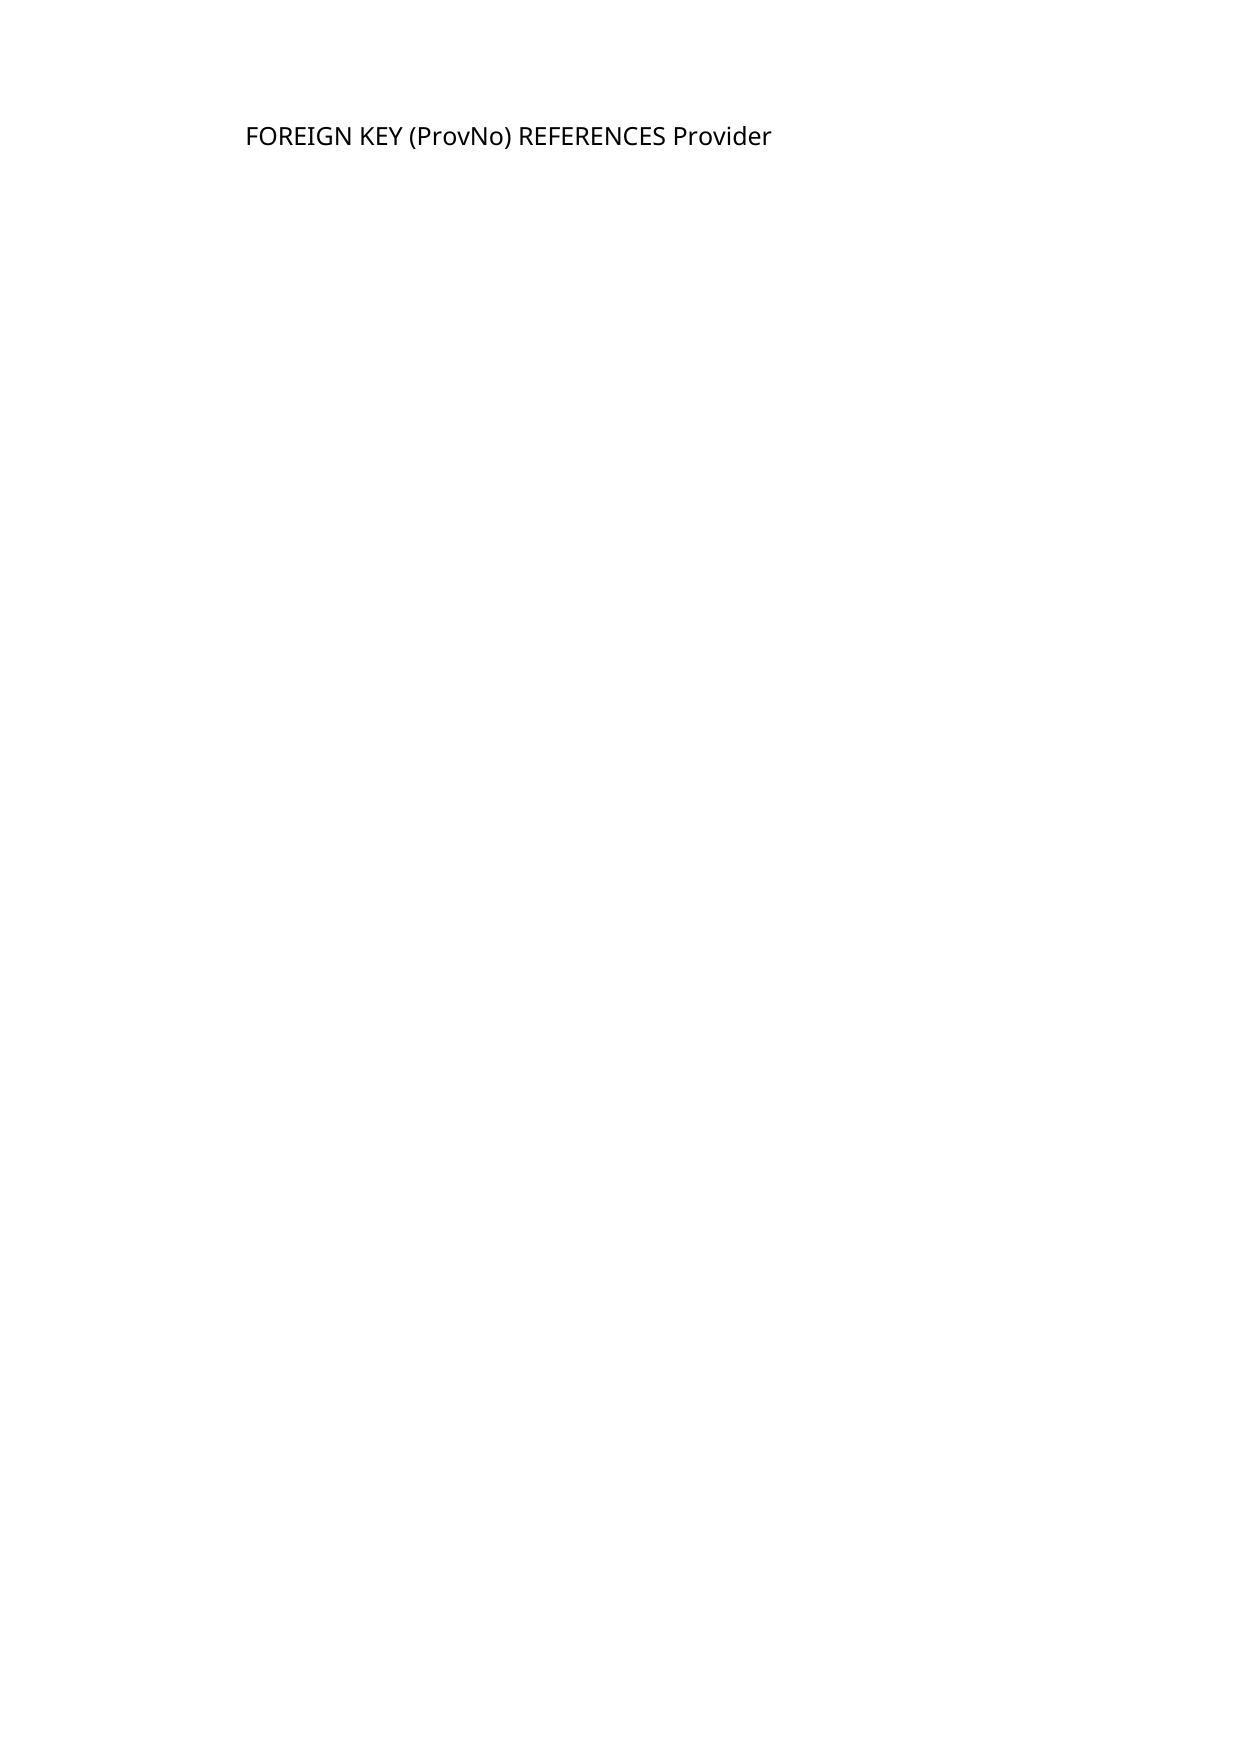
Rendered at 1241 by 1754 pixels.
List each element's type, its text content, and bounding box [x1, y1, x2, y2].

text FOREIGN KEY (ProvNo) REFERENCES Provider [213, 118, 1122, 152]
